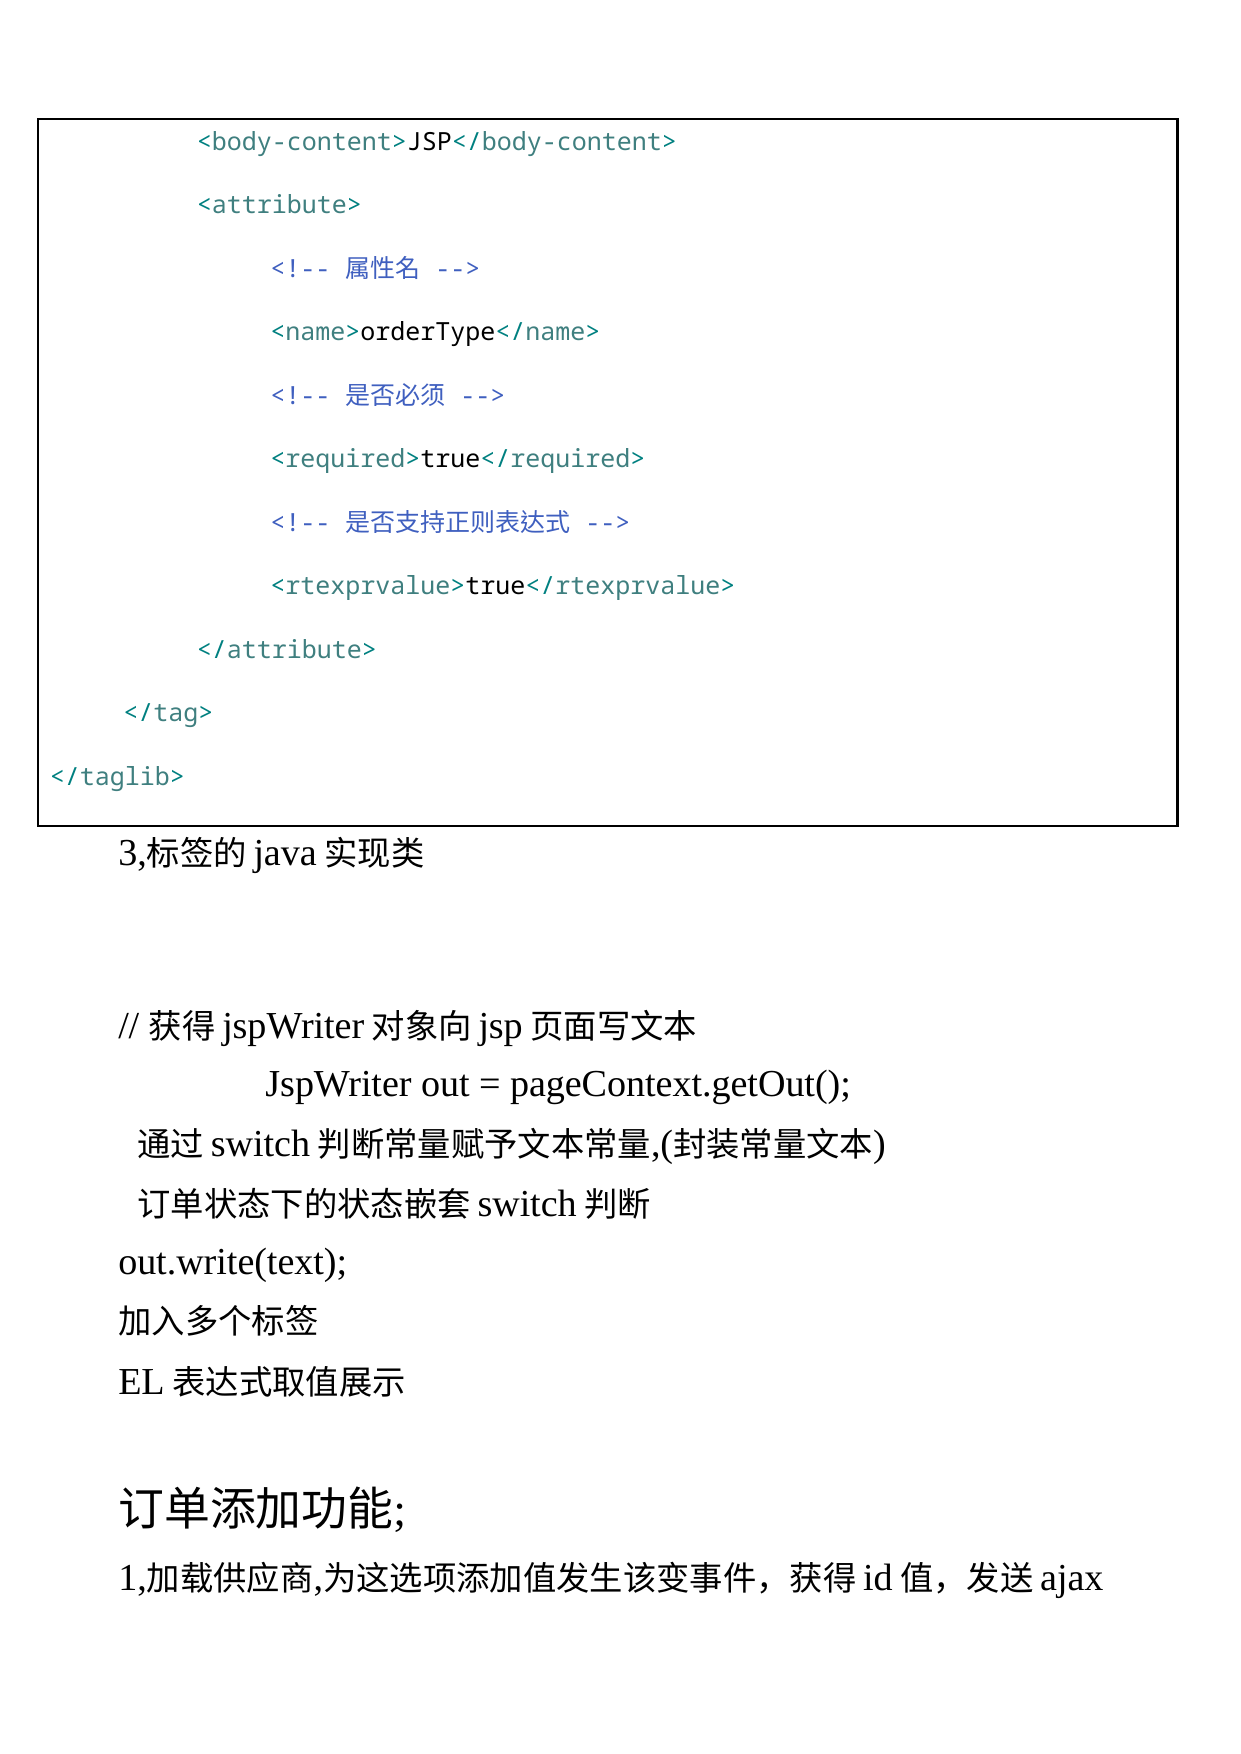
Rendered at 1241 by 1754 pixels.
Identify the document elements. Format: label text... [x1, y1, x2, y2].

text 加入多个标签 [118, 1295, 1122, 1343]
text // 获得jspWriter对象向jsp页面写文本 [118, 1000, 1122, 1048]
text 订单状态下的状态嵌套switch判断 [118, 1178, 1122, 1226]
text 1,加载供应商,为这选项添加值发生该变事件，获得id值，发送ajax [118, 1552, 1122, 1600]
text 3,标签的java实现类 [118, 827, 1122, 875]
text out.write(text); [118, 1239, 1122, 1282]
table_header <body-content>JSP</body-content> <attribute> <!-- 属性名 --> <name>orderType</name> <!-- 是否必须 --> <required>true</required> <!-- 是否支持正则表达式 --> <rtexprvalue>true</rtexprvalue> </attribute> </tag> </taglib> [39, 120, 1176, 825]
text 订单添加功能; [118, 1473, 1122, 1539]
text 通过switch判断常量赋予文本常量,(封装常量文本) [118, 1117, 1122, 1166]
text EL表达式取值展示 [118, 1356, 1122, 1404]
text JspWriter out = pageContext.getOut(); [118, 1061, 1122, 1105]
